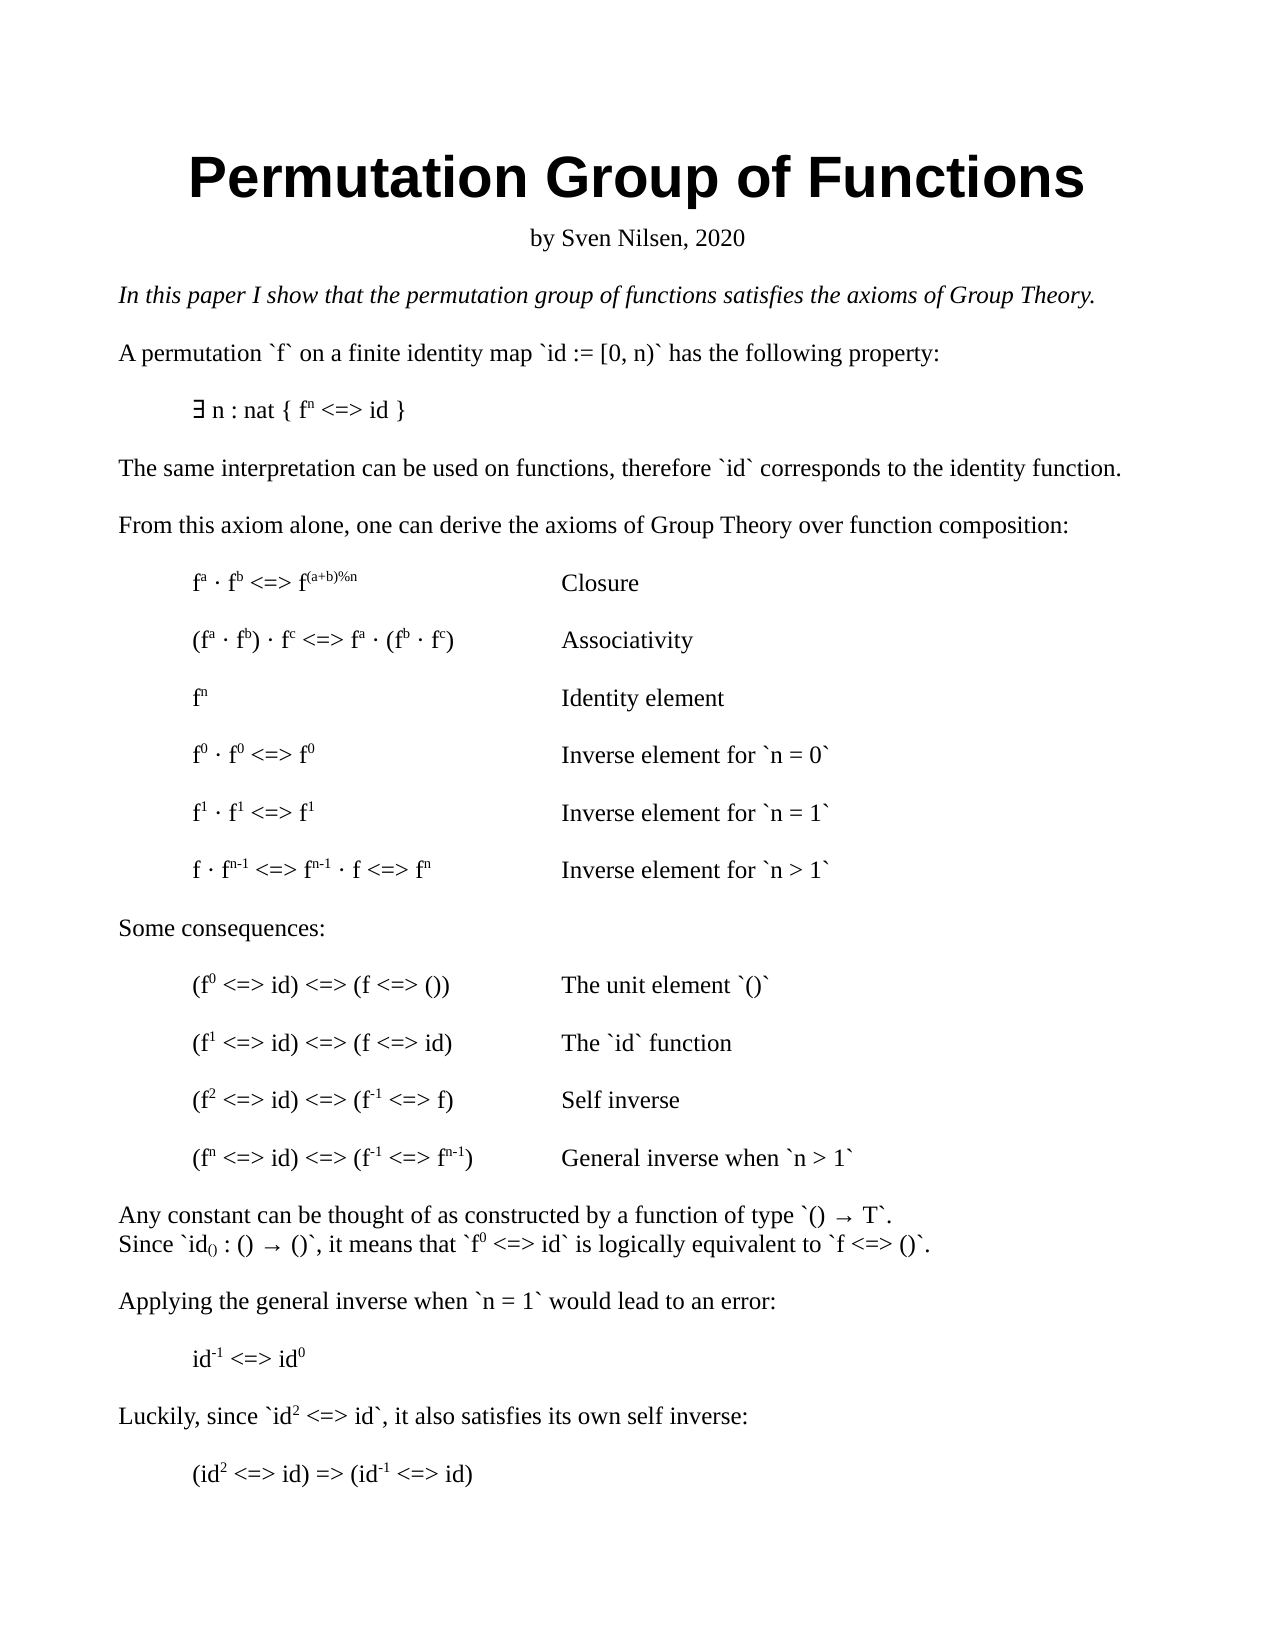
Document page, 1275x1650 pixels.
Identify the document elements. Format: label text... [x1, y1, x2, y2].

text f · fn-1 <=> fn-1 · f <=> fn Inverse element for `n > 1` [118, 855, 1157, 884]
text (f2 <=> id) <=> (f-1 <=> f) Self inverse [118, 1085, 1157, 1114]
text Some consequences: [118, 913, 1157, 941]
text ∃ n : nat { fn <=> id } [118, 395, 1157, 424]
text A permutation `f` on a finite identity map `id := [0, n)` has the following property: [118, 338, 1157, 366]
text The same interpretation can be used on functions, therefore `id` corresponds to the identity function. [118, 453, 1157, 481]
text f0 · f0 <=> f0 Inverse element for `n = 0` [118, 740, 1157, 769]
text Any constant can be thought of as constructed by a function of type `() → T`. [118, 1200, 1157, 1229]
text (fn <=> id) <=> (f-1 <=> fn-1) General inverse when `n > 1` [118, 1143, 1157, 1171]
text by Sven Nilsen, 2020 [118, 223, 1157, 251]
text fn Identity element [118, 683, 1157, 711]
text id-1 <=> id0 [118, 1344, 1157, 1373]
text Since `id() : () → ()`, it means that `f0 <=> id` is logically equivalent to `f <=> ()`. [118, 1229, 1157, 1258]
text (id2 <=> id) => (id-1 <=> id) [118, 1459, 1157, 1488]
text (f1 <=> id) <=> (f <=> id) The `id` function [118, 1028, 1157, 1056]
text In this paper I show that the permutation group of functions satisfies the axioms of Group Theory. [118, 280, 1157, 309]
text Luckily, since `id2 <=> id`, it also satisfies its own self inverse: [118, 1401, 1157, 1430]
text fa · fb <=> f(a+b)%n Closure [118, 568, 1157, 596]
text (f0 <=> id) <=> (f <=> ()) The unit element `()` [118, 970, 1157, 999]
title Permutation Group of Functions [118, 143, 1157, 210]
text (fa · fb) · fc <=> fa · (fb · fc) Associativity [118, 625, 1157, 654]
text From this axiom alone, one can derive the axioms of Group Theory over function composition: [118, 510, 1157, 539]
text f1 · f1 <=> f1 Inverse element for `n = 1` [118, 798, 1157, 826]
text Applying the general inverse when `n = 1` would lead to an error: [118, 1286, 1157, 1315]
